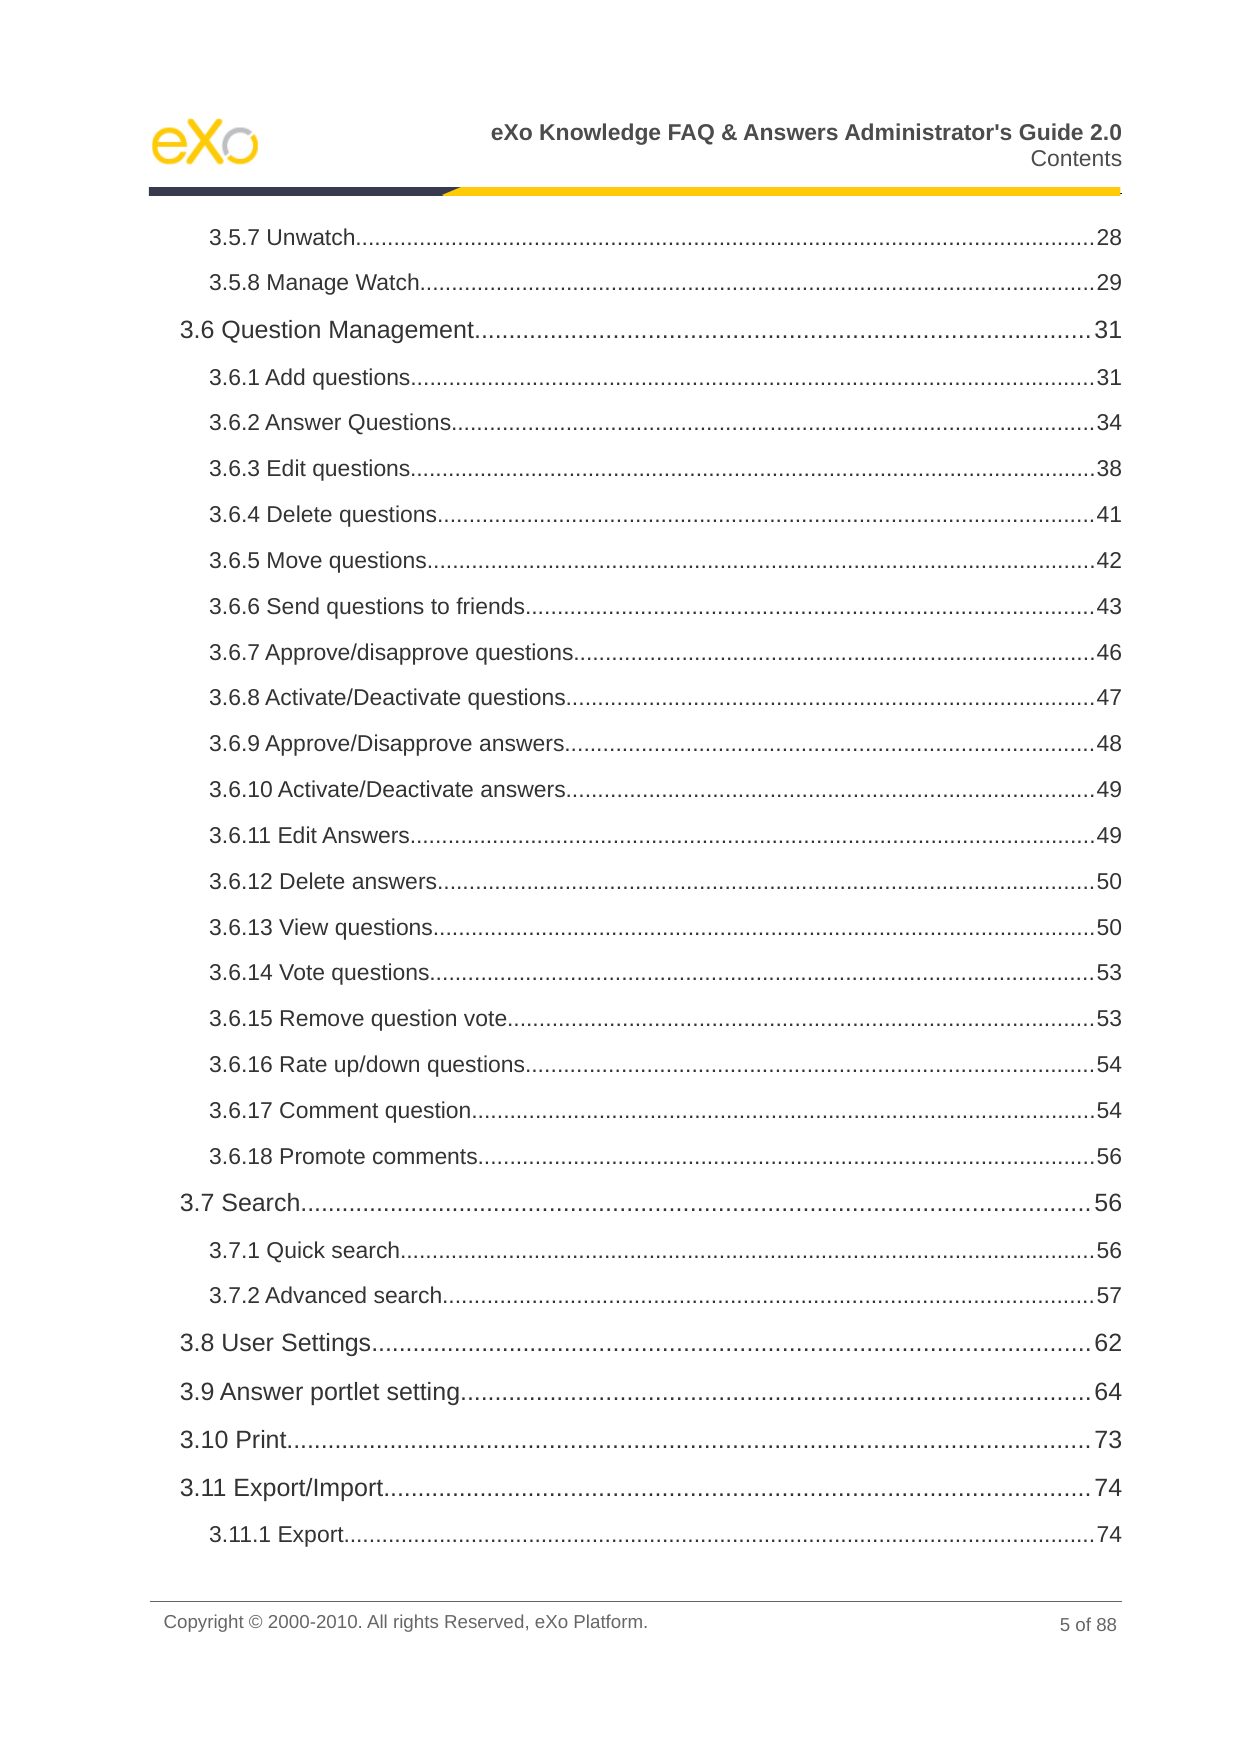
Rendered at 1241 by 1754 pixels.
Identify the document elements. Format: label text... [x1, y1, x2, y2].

text 3.11.1 Export 74 [209, 1521, 1122, 1548]
text 3.5.8 Manage Watch 29 [209, 269, 1122, 296]
picture [148, 187, 1121, 196]
text 3.6.16 Rate up/down questions 54 [209, 1051, 1122, 1077]
text 3.6.10 Activate/Deactivate answers 49 [209, 776, 1122, 802]
picture [152, 118, 259, 165]
text 3.9 Answer portlet setting 64 [179, 1377, 1122, 1405]
text 3.5.7 Unwatch 28 [209, 223, 1122, 250]
text 3.6.12 Delete answers 50 [209, 868, 1122, 894]
text 3.6.17 Comment question 54 [209, 1097, 1122, 1123]
text 3.6.2 Answer Questions 34 [209, 409, 1122, 436]
text 3.6.5 Move questions 42 [209, 547, 1122, 573]
text 3.6.7 Approve/disapprove questions 46 [209, 638, 1122, 665]
text 3.6.4 Delete questions 41 [209, 501, 1122, 527]
text 3.6.18 Promote comments 56 [209, 1143, 1122, 1169]
text 3.6.9 Approve/Disapprove answers 48 [209, 730, 1122, 756]
text 3.11 Export/Import 74 [179, 1473, 1122, 1502]
text 3.6.13 View questions 50 [209, 913, 1122, 940]
text 3.8 User Settings 62 [179, 1328, 1122, 1357]
text 3.6.3 Edit questions 38 [209, 455, 1122, 481]
text 3.6.1 Add questions 31 [209, 363, 1122, 390]
text 3.7.2 Advanced search 57 [209, 1282, 1122, 1309]
text 3.7 Search 56 [179, 1188, 1122, 1217]
text 3.6.6 Send questions to friends 43 [209, 593, 1122, 619]
text 3.10 Print 73 [179, 1425, 1122, 1453]
text 3.6.14 Vote questions 53 [209, 959, 1122, 986]
text 3.7.1 Quick search 56 [209, 1237, 1122, 1263]
text 3.6 Question Management 31 [179, 315, 1122, 344]
text 3.6.15 Remove question vote 53 [209, 1005, 1122, 1031]
text 3.6.11 Edit Answers 49 [209, 822, 1122, 848]
text 3.6.8 Activate/Deactivate questions 47 [209, 684, 1122, 711]
